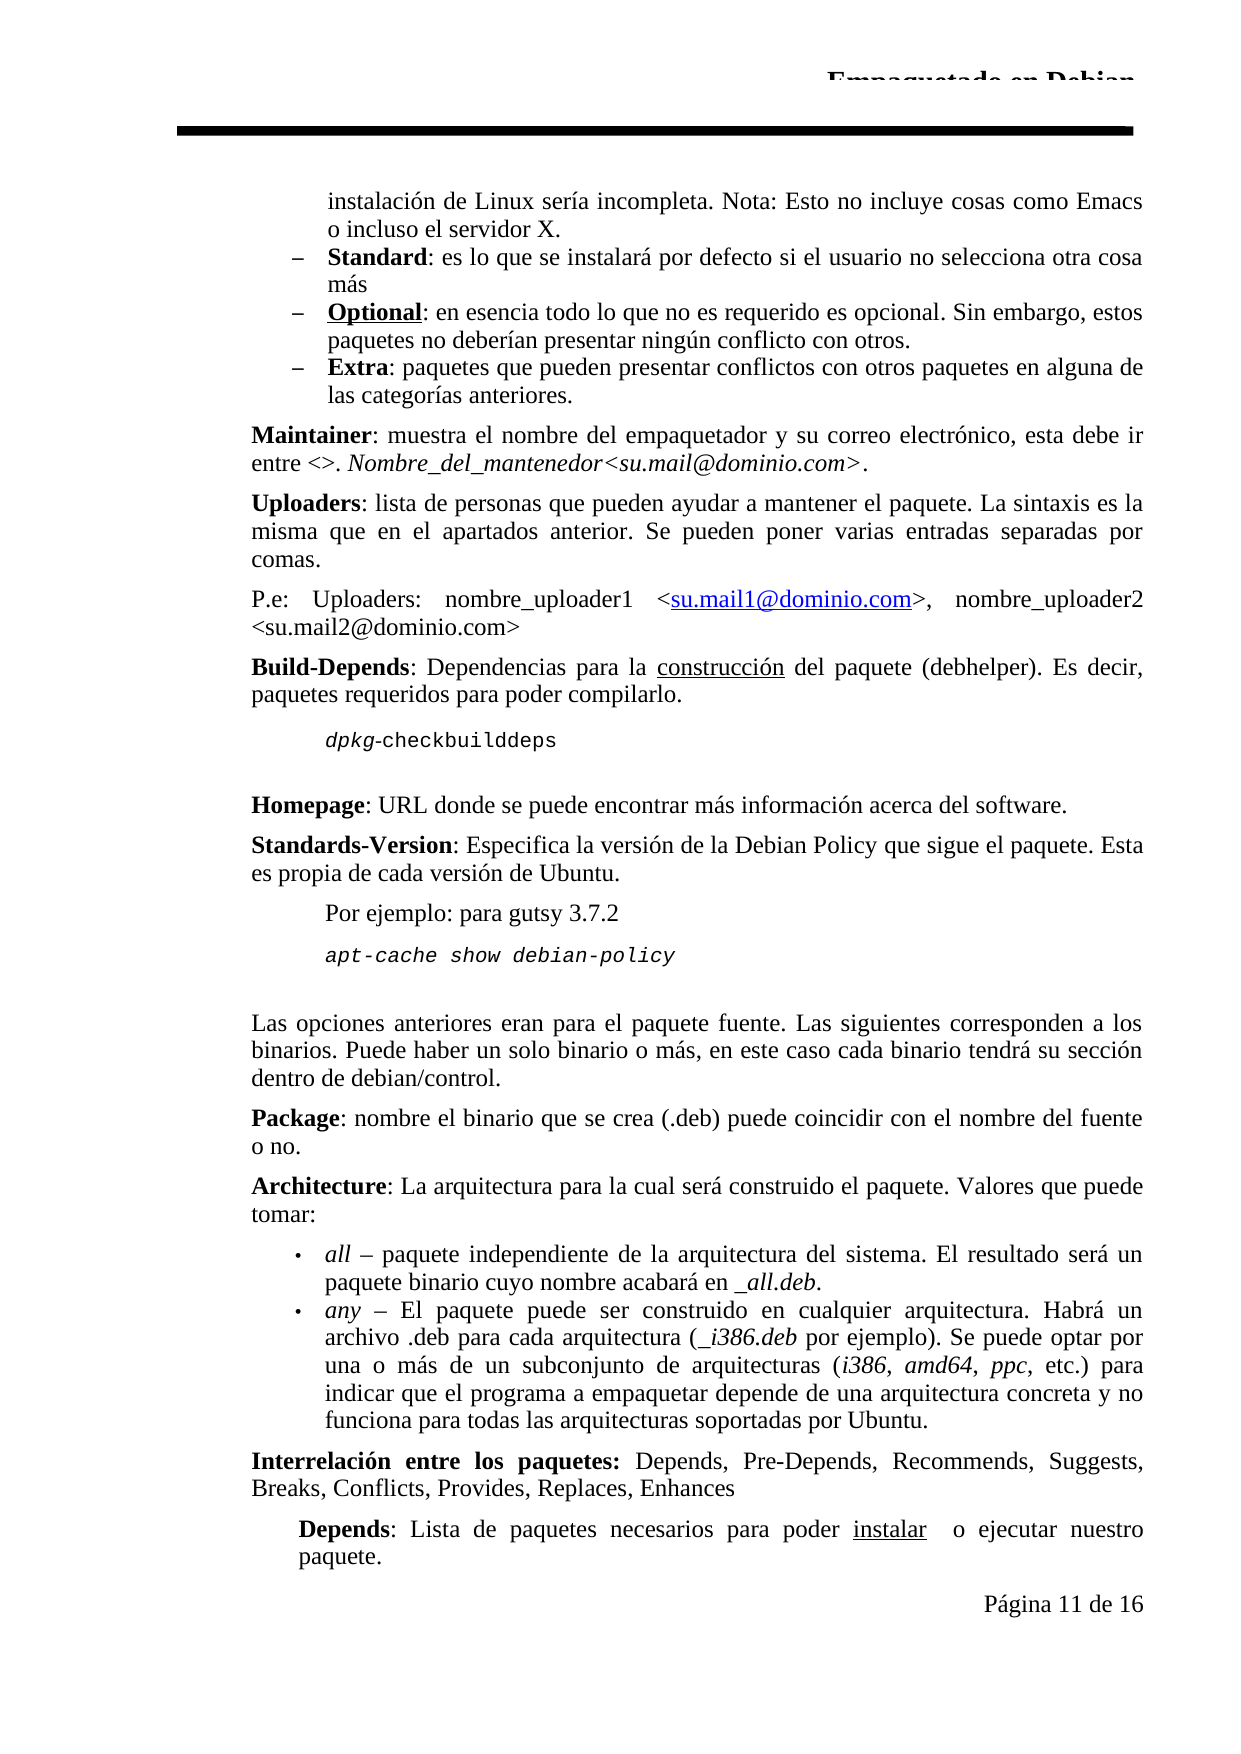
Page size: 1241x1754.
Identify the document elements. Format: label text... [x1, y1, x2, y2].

list instalación de Linux sería incompleta. Nota: Esto no incluye cosas como Emacs o incluso el servidor X. [290, 187, 1144, 243]
list all – paquete independiente de la arquitectura del sistema. El resultado será un paquete binario cuyo nombre acabará en _all.deb. [295, 1240, 1144, 1296]
text Las opciones anteriores eran para el paquete fuente. Las siguientes corresponden a los binarios. Puede haber un solo binario o más, en este caso cada binario tendrá su sección dentro de debian/control. [251, 1009, 1144, 1092]
text P.e: Uploaders: nombre_uploader1 <su.mail1@dominio.com>, nombre_uploader2 <su.mail2@dominio.com> [251, 585, 1144, 640]
text Homepage: URL donde se puede encontrar más información acerca del software. [251, 791, 1144, 819]
text Standards-Version: Especifica la versión de la Debian Policy que sigue el paquete. Esta es propia de cada versión de Ubuntu. [251, 831, 1144, 887]
list Optional: en esencia todo lo que no es requerido es opcional. Sin embargo, estos paquetes no deberían presentar ningún conflicto con otros. [290, 298, 1144, 353]
text Package: nombre el binario que se crea (.deb) puede coincidir con el nombre del fuente o no. [251, 1104, 1144, 1160]
text Build-Depends: Dependencias para la construcción del paquete (debhelper). Es decir, paquetes requeridos para poder compilarlo. [251, 653, 1144, 708]
text dpkg-checkbuilddeps [251, 727, 1096, 755]
text Maintainer: muestra el nombre del empaquetador y su correo electrónico, esta debe ir entre <>. Nombre_del_mantenedor<su.mail@dominio.com>. [251, 421, 1144, 477]
text Uploaders: lista de personas que pueden ayudar a mantener el paquete. La sintaxis es la misma que en el apartados anterior. Se pueden poner varias entradas separadas por comas. [251, 489, 1144, 572]
text Interrelación entre los paquetes: Depends, Pre-Depends, Recommends, Suggests, Breaks, Conflicts, Provides, Replaces, Enhances [251, 1447, 1144, 1502]
list any – El paquete puede ser construido en cualquier arquitectura. Habrá un archivo .deb para cada arquitectura (_i386.deb por ejemplo). Se puede optar por una o más de un subconjunto de arquitecturas (i386, amd64, ppc, etc.) para indicar que el programa a empaquetar depende de una arquitectura concreta y no funciona para todas las arquitecturas soportadas por Ubuntu. [295, 1296, 1144, 1434]
list Extra: paquetes que pueden presentar conflictos con otros paquetes en alguna de las categorías anteriores. [290, 353, 1144, 409]
text Por ejemplo: para gutsy 3.7.2 [251, 899, 1144, 927]
text apt-cache show debian-policy [251, 945, 1096, 969]
list Standard: es lo que se instalará por defecto si el usuario no selecciona otra cosa más [290, 243, 1144, 298]
text Depends: Lista de paquetes necesarios para poder instalar o ejecutar nuestro paquete. [298, 1515, 1144, 1570]
text Architecture: La arquitectura para la cual será construido el paquete. Valores que puede tomar: [251, 1172, 1144, 1228]
